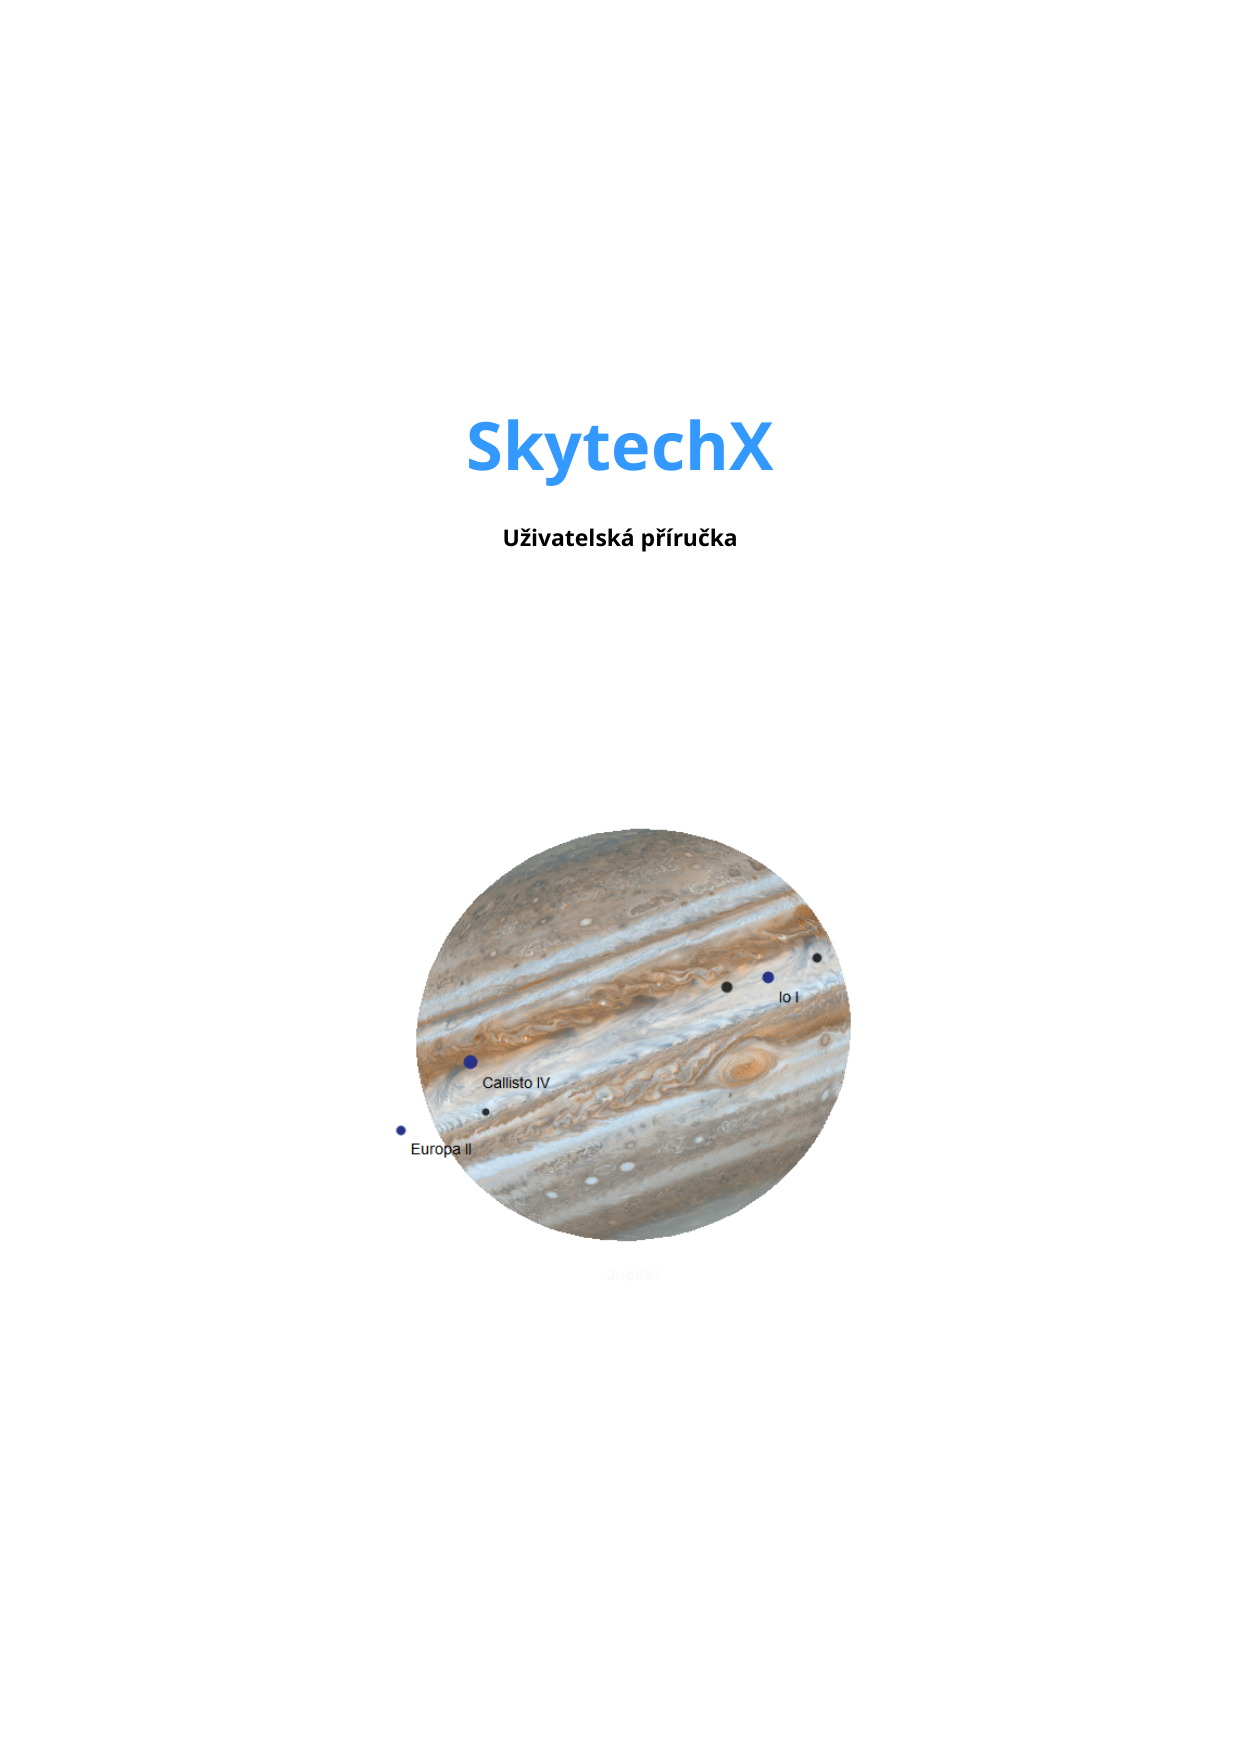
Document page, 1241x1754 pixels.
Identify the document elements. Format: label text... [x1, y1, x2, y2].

text Uživatelská příručka [118, 521, 1122, 553]
text SkytechX [118, 399, 1122, 490]
